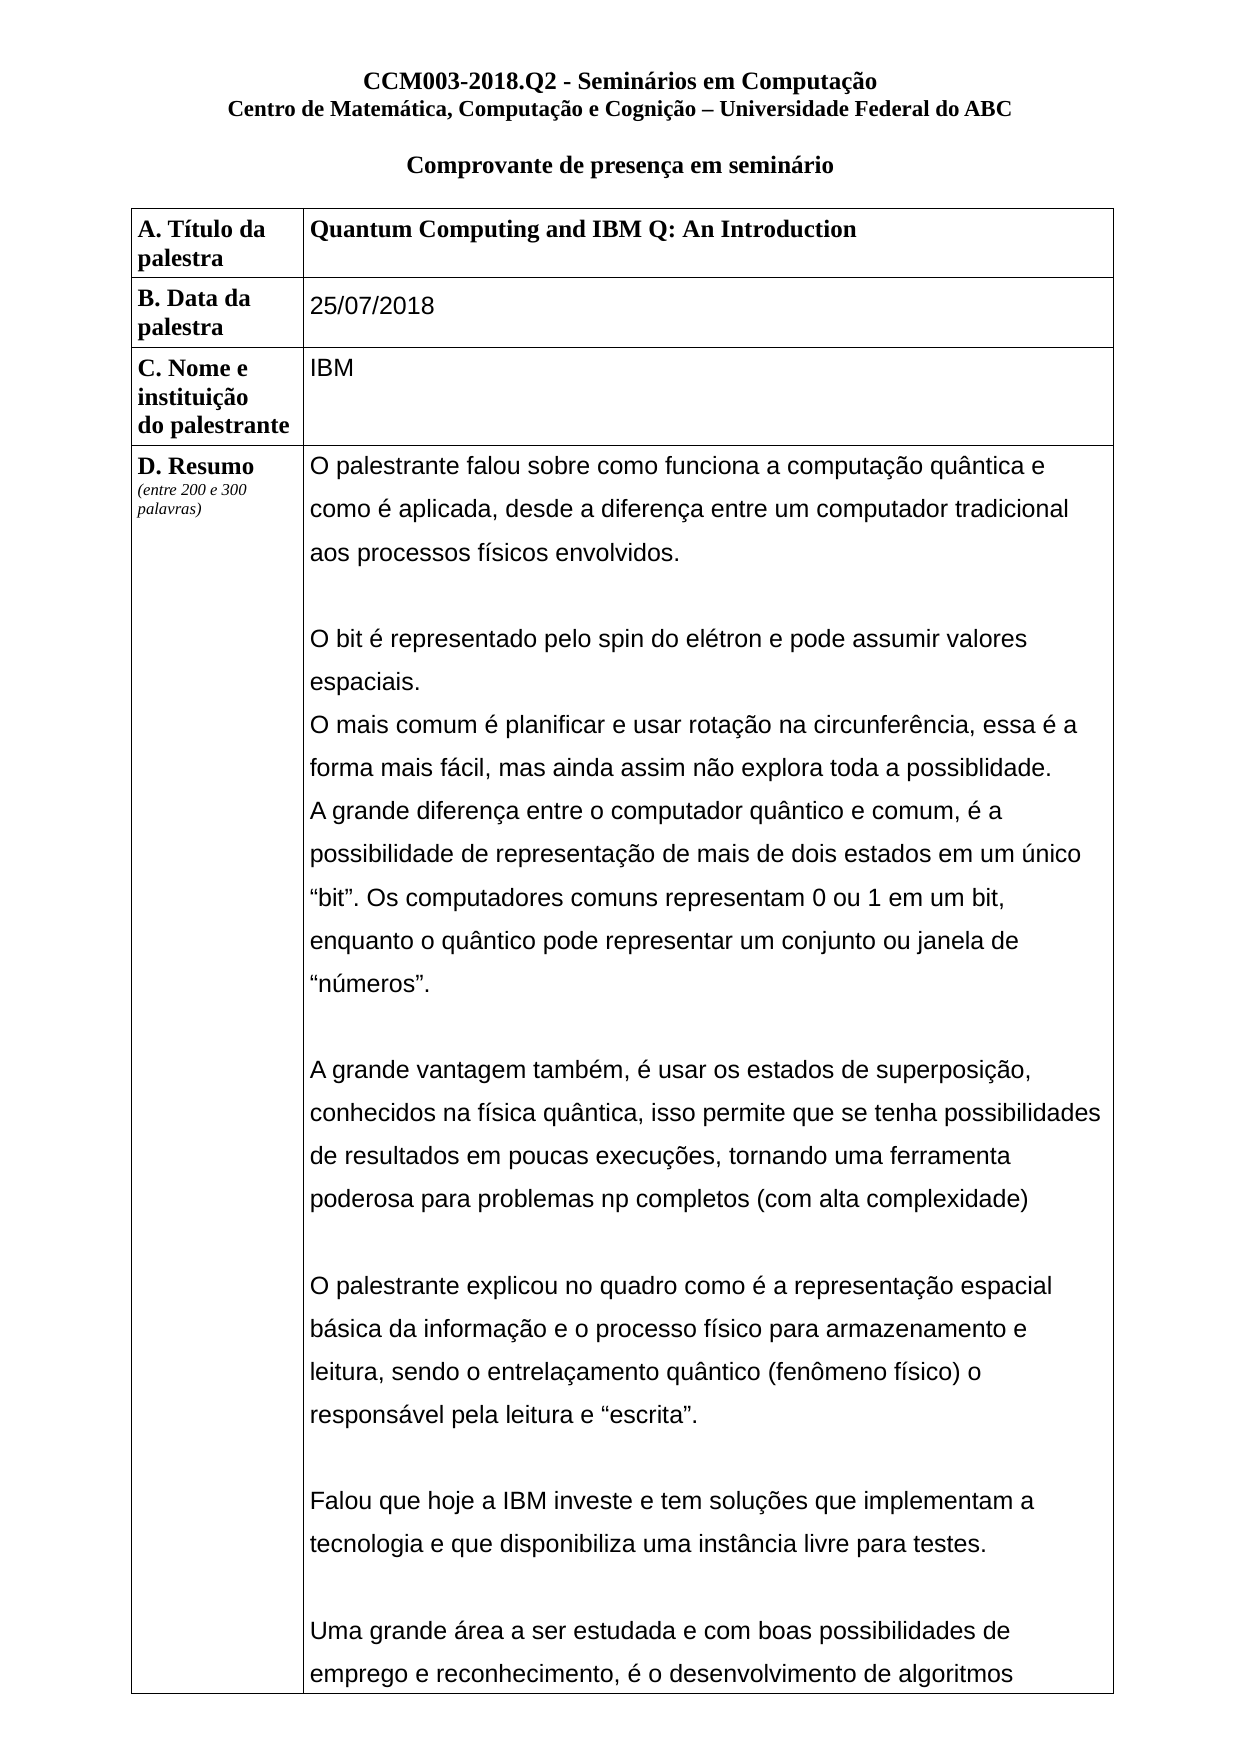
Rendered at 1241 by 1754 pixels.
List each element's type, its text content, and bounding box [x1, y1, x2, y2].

table_cell O palestrante falou sobre como funciona a computação quântica e como é aplicada, desde a diferença entre um computador tradicional aos processos físicos envolvidos. O bit é representado pelo spin do elétron e pode assumir valores espaciais. O mais comum é planificar e usar rotação na circunferência, essa é a forma mais fácil, mas ainda assim não explora toda a possiblidade. A grande diferença entre o computador quântico e comum, é a possibilidade de representação de mais de dois estados em um único “bit”. Os computadores comuns representam 0 ou 1 em um bit, enquanto o quântico pode representar um conjunto ou janela de “números”. A grande vantagem também, é usar os estados de superposição, conhecidos na física quântica, isso permite que se tenha possibilidades de resultados em poucas execuções, tornando uma ferramenta poderosa para problemas np completos (com alta complexidade) O palestrante explicou no quadro como é a representação espacial básica da informação e o processo físico para armazenamento e leitura, sendo o entrelaçamento quântico (fenômeno físico) o responsável pela leitura e “escrita”. Falou que hoje a IBM investe e tem soluções que implementam a tecnologia e que disponibiliza uma instância livre para testes. Uma grande área a ser estudada e com boas possibilidades de emprego e reconhecimento, é o desenvolvimento de algoritmos [304, 446, 1113, 1693]
table_cell C. Nome e instituição do palestrante [132, 348, 303, 445]
table_cell 25/07/2018 [304, 278, 1113, 347]
table_header A. Título da palestra [132, 209, 303, 277]
table_cell IBM [304, 348, 1113, 445]
table_header Quantum Computing and IBM Q: An Introduction [304, 209, 1113, 277]
text Centro de Matemática, Computação e Cognição – Universidade Federal do ABC [118, 95, 1122, 122]
text CCM003-2018.Q2 - Seminários em Computação [118, 66, 1122, 95]
table_cell B. Data da palestra [132, 278, 303, 347]
text Comprovante de presença em seminário [118, 150, 1122, 179]
table_cell D. Resumo (entre 200 e 300 palavras) [132, 446, 303, 1693]
